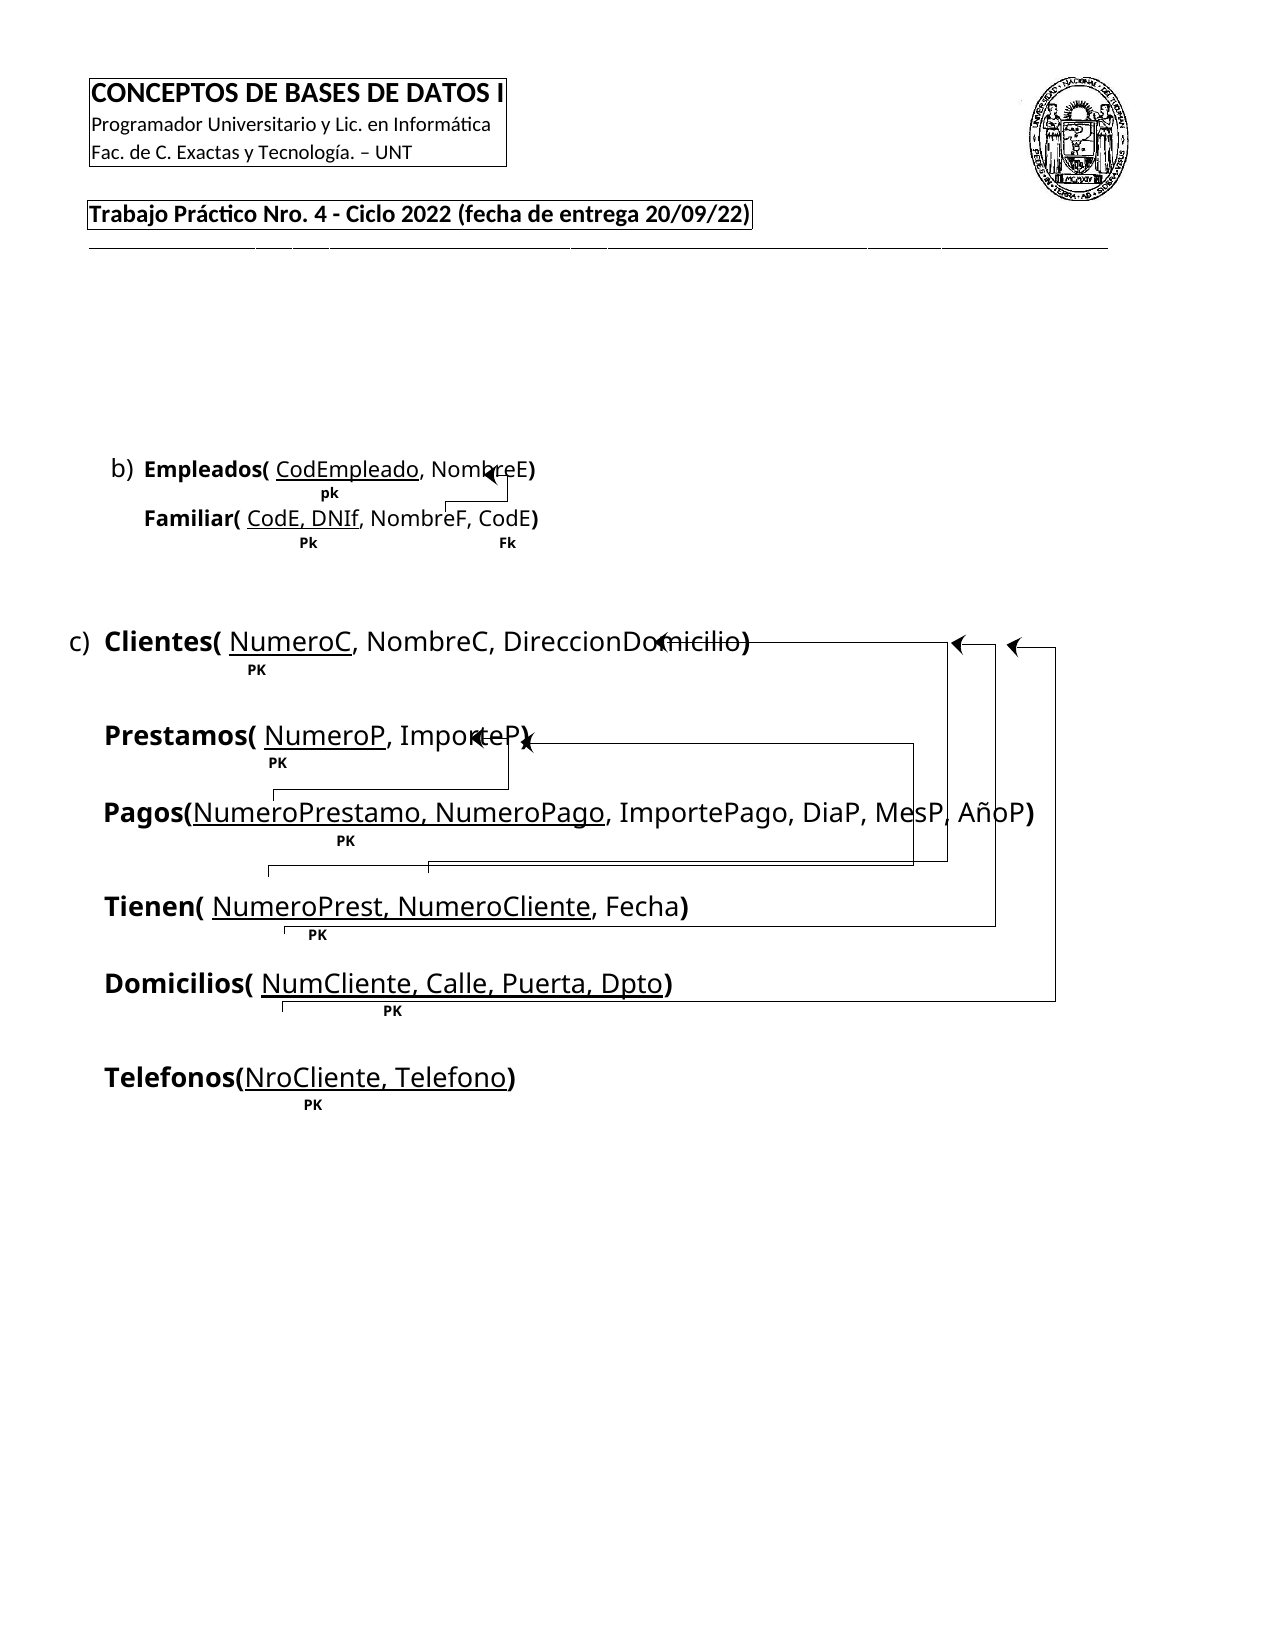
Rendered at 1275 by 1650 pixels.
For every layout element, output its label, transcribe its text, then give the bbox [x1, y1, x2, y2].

subtitle b) Empleados( CodEmpleado, NombreE) [110, 457, 1198, 482]
text [996, 716, 1055, 753]
text Prestamos( NumeroP, ImporteP) [69, 716, 947, 753]
text Familiar( CodE, DNIf, NombreF, CodE) [69, 503, 1198, 532]
text [914, 753, 947, 773]
text PK [69, 1095, 1198, 1115]
text [1056, 716, 1198, 753]
text PK [69, 753, 508, 773]
text [1056, 659, 1198, 679]
text [1056, 924, 1198, 944]
text [996, 753, 1055, 773]
text [1056, 830, 1198, 850]
text [508, 482, 1198, 502]
text PK [69, 1001, 1198, 1021]
text Domicilios( NumCliente, Calle, Puerta, Dpto) [69, 964, 1055, 1001]
text Pagos(NumeroPrestamo, NumeroPago, ImportePago, DiaP, MesP, AñoP) [948, 793, 995, 830]
text [996, 887, 1055, 924]
text [914, 830, 947, 850]
text Pagos(NumeroPrestamo, NumeroPago, ImportePago, DiaP, MesP, AñoP) [996, 793, 1055, 830]
text PK [69, 924, 1055, 944]
text [948, 753, 995, 773]
text [509, 753, 913, 773]
text PK [69, 830, 913, 850]
text Telefonos(NroCliente, Telefono) [69, 1058, 1198, 1095]
text c) Clientes( NumeroC, NombreC, DireccionDomicilio) [69, 622, 1198, 659]
text [1056, 887, 1198, 924]
text [996, 830, 1055, 850]
text [1056, 753, 1198, 773]
text Tienen( NumeroPrest, NumeroCliente, Fecha) [69, 887, 995, 924]
text [948, 830, 995, 850]
text [1056, 964, 1198, 1001]
text pk [69, 482, 507, 502]
text [948, 716, 995, 753]
text PK [69, 659, 947, 679]
text Pagos(NumeroPrestamo, NumeroPago, ImportePago, DiaP, MesP, AñoP) [69, 793, 913, 830]
picture [1017, 77, 1129, 201]
text Pagos(NumeroPrestamo, NumeroPago, ImportePago, DiaP, MesP, AñoP) [1056, 793, 1198, 830]
text [996, 659, 1055, 679]
text Pk Fk [69, 532, 1198, 552]
text [948, 659, 995, 679]
